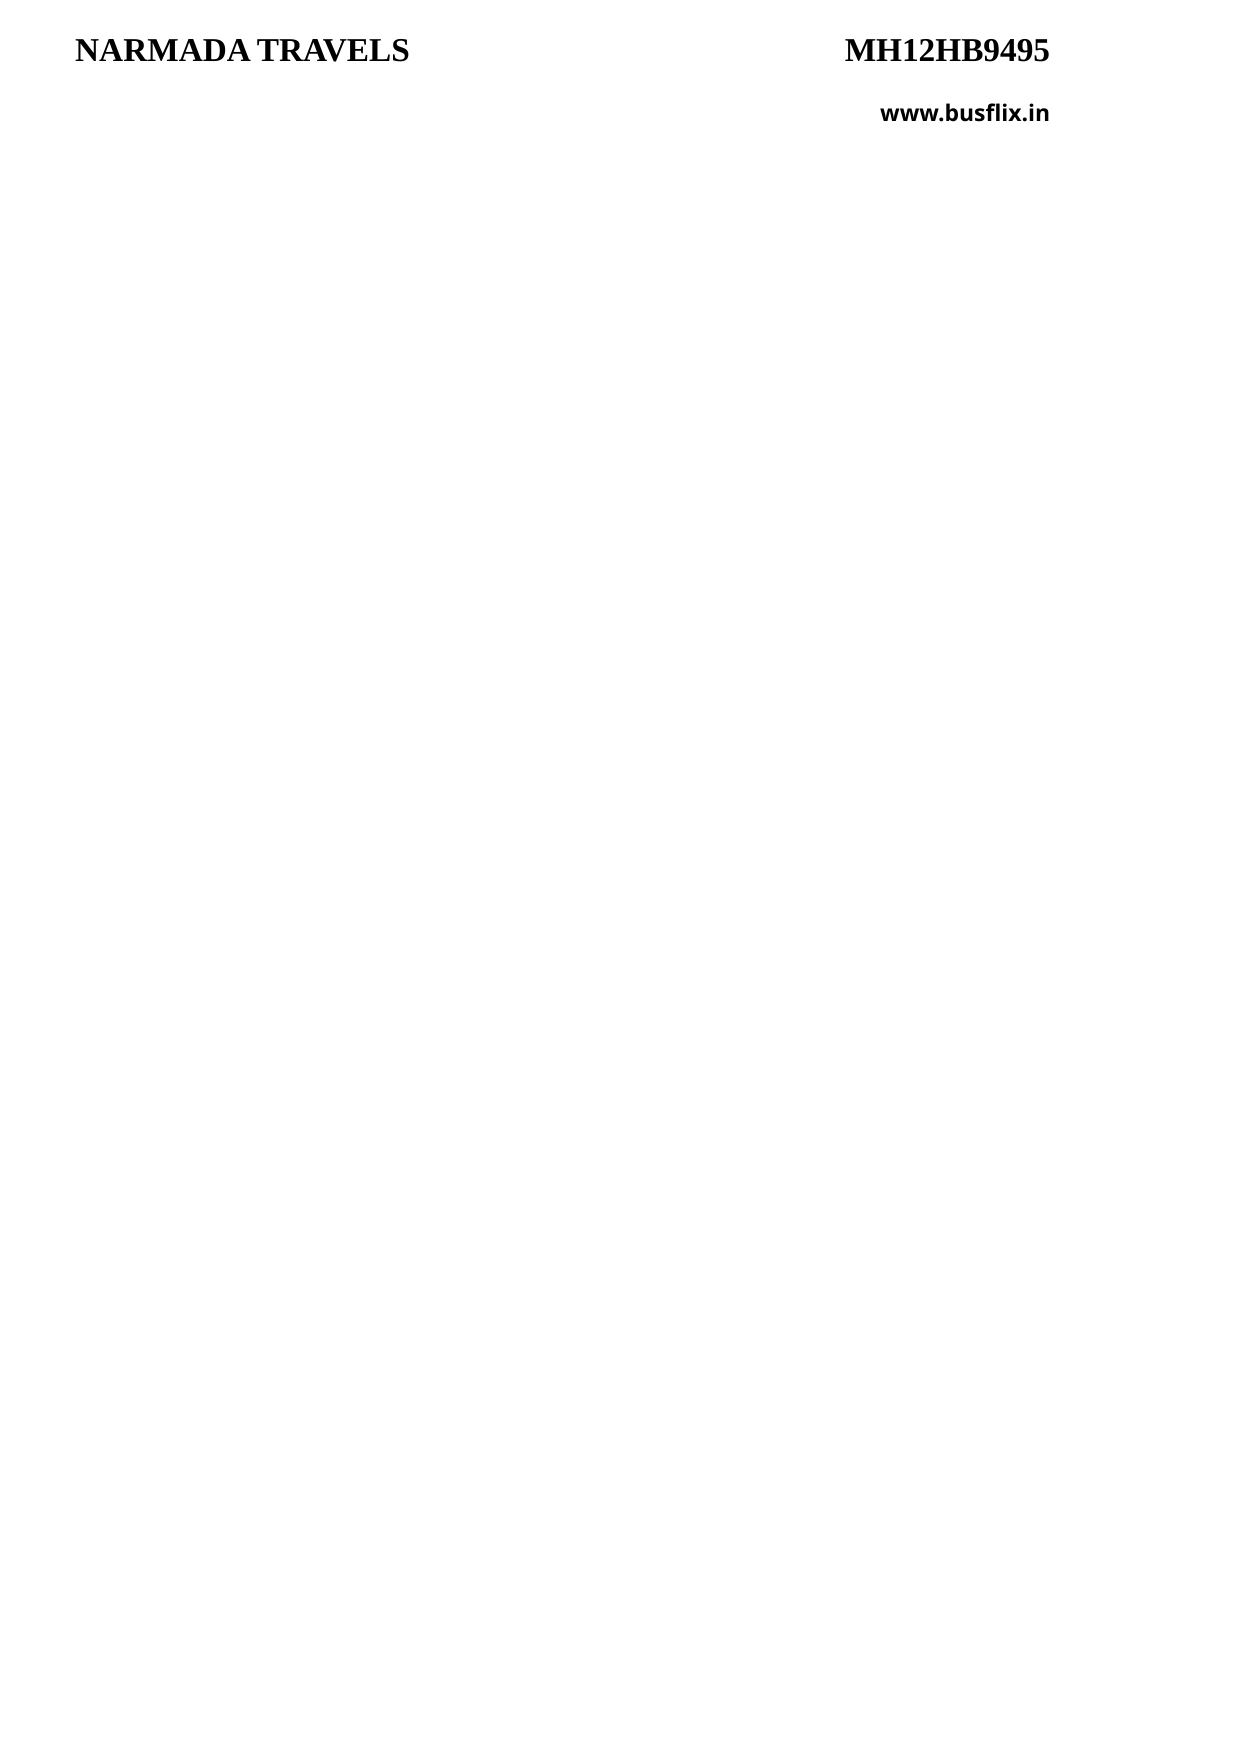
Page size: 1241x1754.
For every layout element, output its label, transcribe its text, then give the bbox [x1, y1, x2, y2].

text www.busflix.in [75, 97, 1165, 128]
